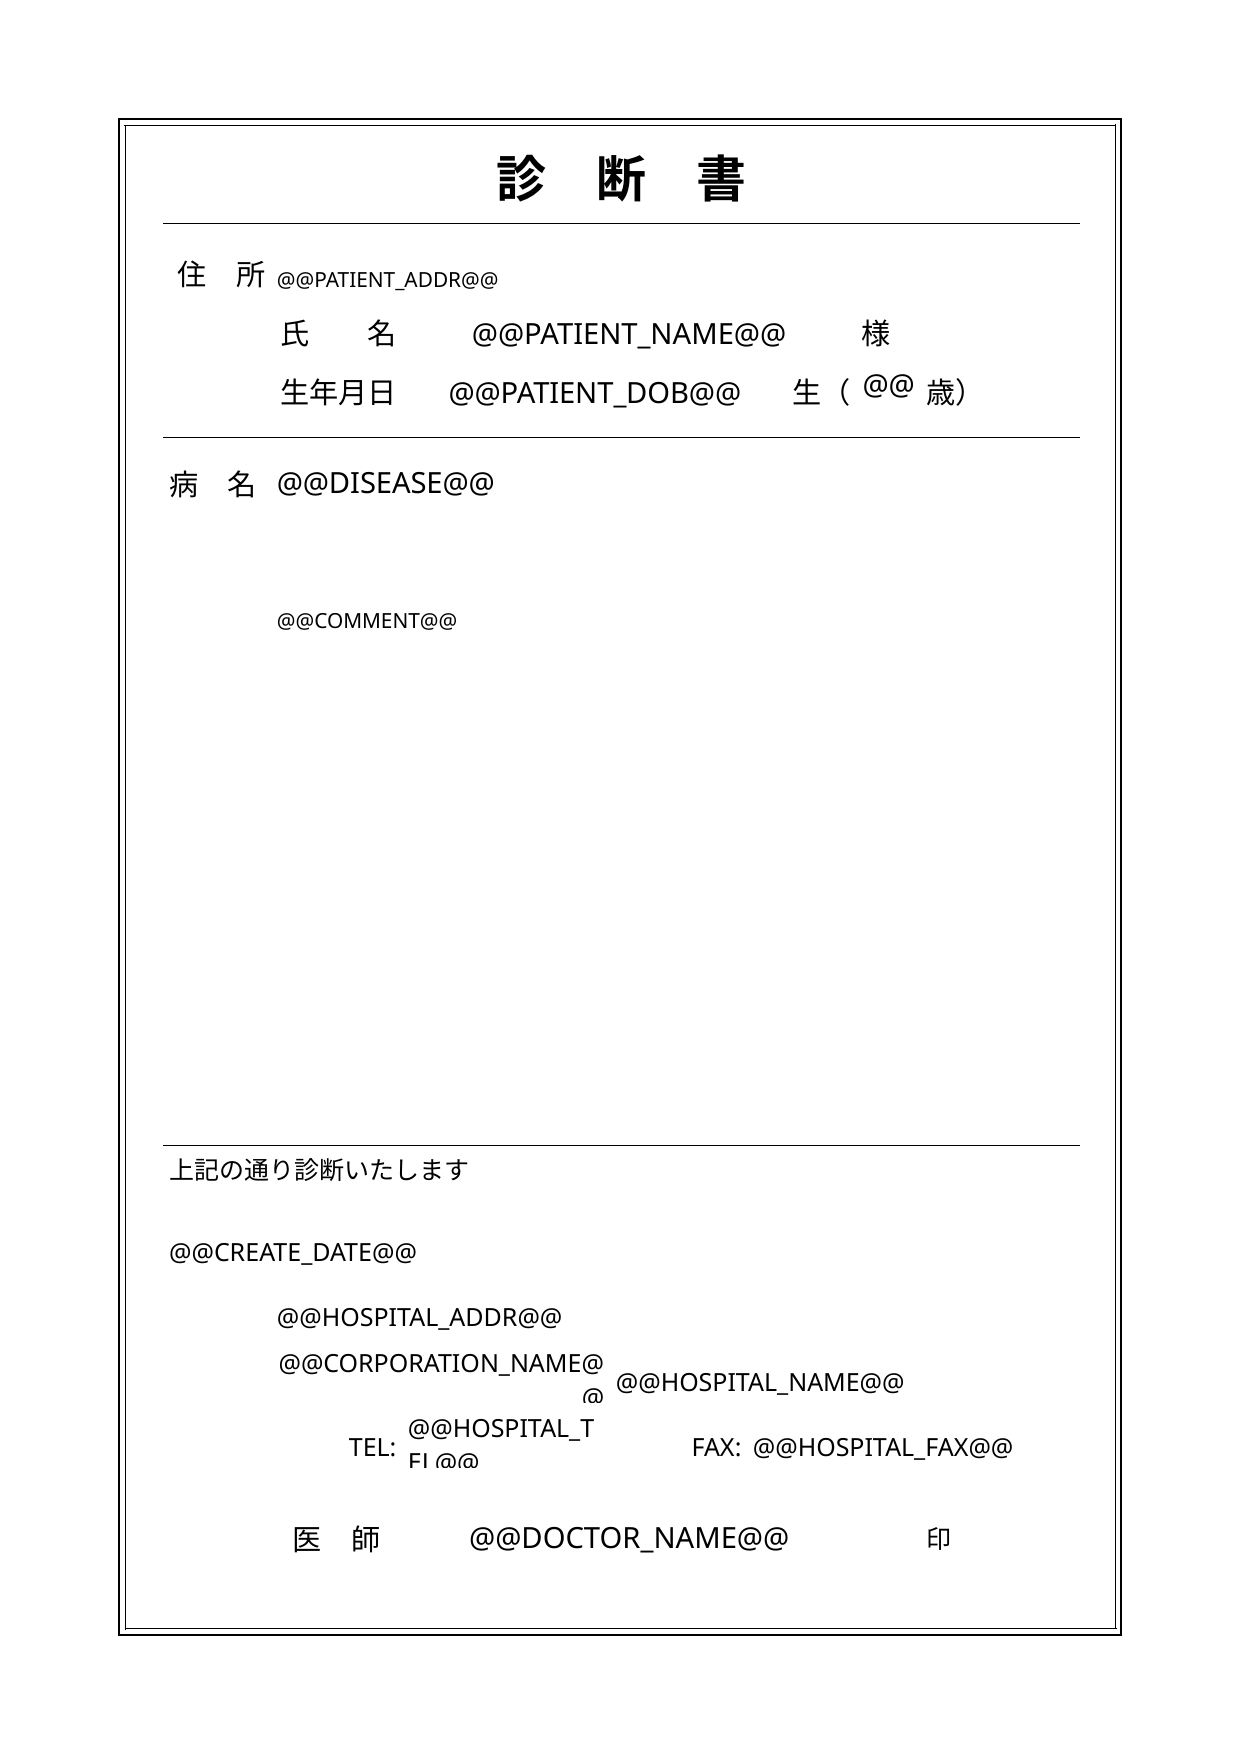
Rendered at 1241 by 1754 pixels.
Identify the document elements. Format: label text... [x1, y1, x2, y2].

table_cell [1080, 1570, 1111, 1599]
table_cell [856, 1570, 921, 1599]
table_cell 歳） [921, 359, 1080, 418]
table_cell [1080, 600, 1111, 683]
table_cell [1080, 1505, 1111, 1570]
table_cell [126, 931, 163, 1127]
table_cell @@DOCTOR_NAME@@ [402, 1505, 856, 1570]
table_cell 医 師 [271, 1505, 402, 1570]
table_cell [126, 241, 163, 300]
table_cell [1080, 1405, 1111, 1469]
table_cell [126, 300, 163, 359]
table_cell [1080, 683, 1111, 766]
table_cell [126, 1210, 163, 1274]
table_cell [163, 359, 271, 418]
table_cell [163, 849, 271, 931]
table_cell [1080, 1192, 1111, 1209]
table_cell [163, 1505, 271, 1570]
table_cell [163, 300, 271, 359]
table_cell [126, 1405, 163, 1469]
table_cell @@PATIENT_DOB@@ [402, 359, 747, 418]
table_cell [1080, 223, 1111, 241]
table_cell [610, 1210, 747, 1274]
table_cell [126, 1340, 163, 1404]
table_cell [163, 1405, 271, 1469]
table_header [1080, 129, 1111, 223]
table_cell [1080, 849, 1111, 931]
table_cell @@HOSPITAL_FAX@@ [747, 1405, 1080, 1469]
table_cell [126, 1127, 163, 1144]
table_cell [747, 1210, 856, 1274]
table_cell [126, 1570, 163, 1599]
table_cell [1080, 931, 1111, 1127]
table_cell @@DISEASE@@ [271, 456, 1080, 600]
table_cell [1080, 1275, 1111, 1339]
table_cell [163, 1340, 271, 1404]
table_cell [402, 1570, 610, 1599]
table_cell 上記の通り診断いたします [163, 1146, 1080, 1192]
table_cell [163, 1127, 1080, 1144]
table_cell [1080, 456, 1111, 600]
table_cell [126, 359, 163, 418]
table_cell [1080, 1340, 1111, 1404]
table_cell [163, 438, 1080, 456]
table_header 診 断 書 [163, 129, 1080, 223]
table_cell [126, 437, 163, 456]
table_cell [163, 224, 1080, 241]
table_cell @@HOSPITAL_ADDR@@ [271, 1275, 1080, 1339]
table_cell [126, 418, 163, 437]
table_cell @@PATIENT_NAME@@ [402, 300, 856, 359]
table_cell [126, 683, 163, 766]
table_cell @@CREATE_DATE@@ [163, 1210, 610, 1274]
table_cell [126, 1505, 163, 1570]
table_cell [856, 1210, 921, 1274]
table_cell [126, 456, 163, 600]
table_cell [1080, 418, 1111, 437]
table_cell [1080, 241, 1111, 300]
table_cell 氏 名 [271, 300, 402, 359]
table_cell [163, 931, 271, 1127]
table_cell [163, 1570, 271, 1599]
table_header [126, 129, 163, 223]
table_cell [1080, 300, 1111, 359]
table_cell [271, 1570, 402, 1599]
table_cell [163, 766, 271, 848]
table_cell [921, 1210, 1080, 1274]
table_cell [1080, 1127, 1111, 1144]
table_cell [163, 683, 271, 766]
table_cell [1080, 1470, 1111, 1505]
table_cell [921, 1570, 1080, 1599]
table_cell @@PATIENT_AGE@@ [856, 359, 921, 418]
table_cell @@CORPORATION_NAME@@ [271, 1340, 610, 1404]
table_cell [163, 1275, 271, 1339]
table_cell @@HOSPITAL_NAME@@ [610, 1340, 1080, 1404]
table_cell [1080, 437, 1111, 456]
table_cell TEL: [271, 1405, 402, 1469]
table_cell @@PATIENT_ADDR@@ [271, 241, 1080, 300]
table_cell [1080, 1145, 1111, 1192]
table_cell [126, 1145, 163, 1192]
table_cell [163, 1192, 1080, 1209]
table_cell [126, 600, 163, 683]
table_cell [1080, 1210, 1111, 1274]
table_cell [163, 1470, 1080, 1505]
table_cell [1080, 766, 1111, 848]
table_cell [856, 1505, 921, 1570]
table_cell 住 所 [163, 241, 271, 300]
table_cell 生（ [747, 359, 856, 418]
table_cell FAX: [610, 1405, 747, 1469]
table_cell [126, 766, 163, 848]
table_cell @@COMMENT@@ [271, 600, 1080, 1127]
table_cell [1080, 359, 1111, 418]
table_cell [610, 1570, 747, 1599]
table_cell [126, 1192, 163, 1209]
table_cell [126, 849, 163, 931]
table_cell [126, 1470, 163, 1505]
table_cell @@HOSPITAL_TEL@@ [402, 1405, 610, 1469]
table_cell 生年月日 [271, 359, 402, 418]
table_cell [163, 418, 1080, 437]
table_cell 様 [856, 300, 921, 359]
table_cell [921, 300, 1080, 359]
table_cell [126, 223, 163, 241]
table_cell [747, 1570, 856, 1599]
table_cell [126, 1275, 163, 1339]
table_cell 印 [921, 1505, 1080, 1570]
table_cell 病 名 [163, 456, 271, 683]
